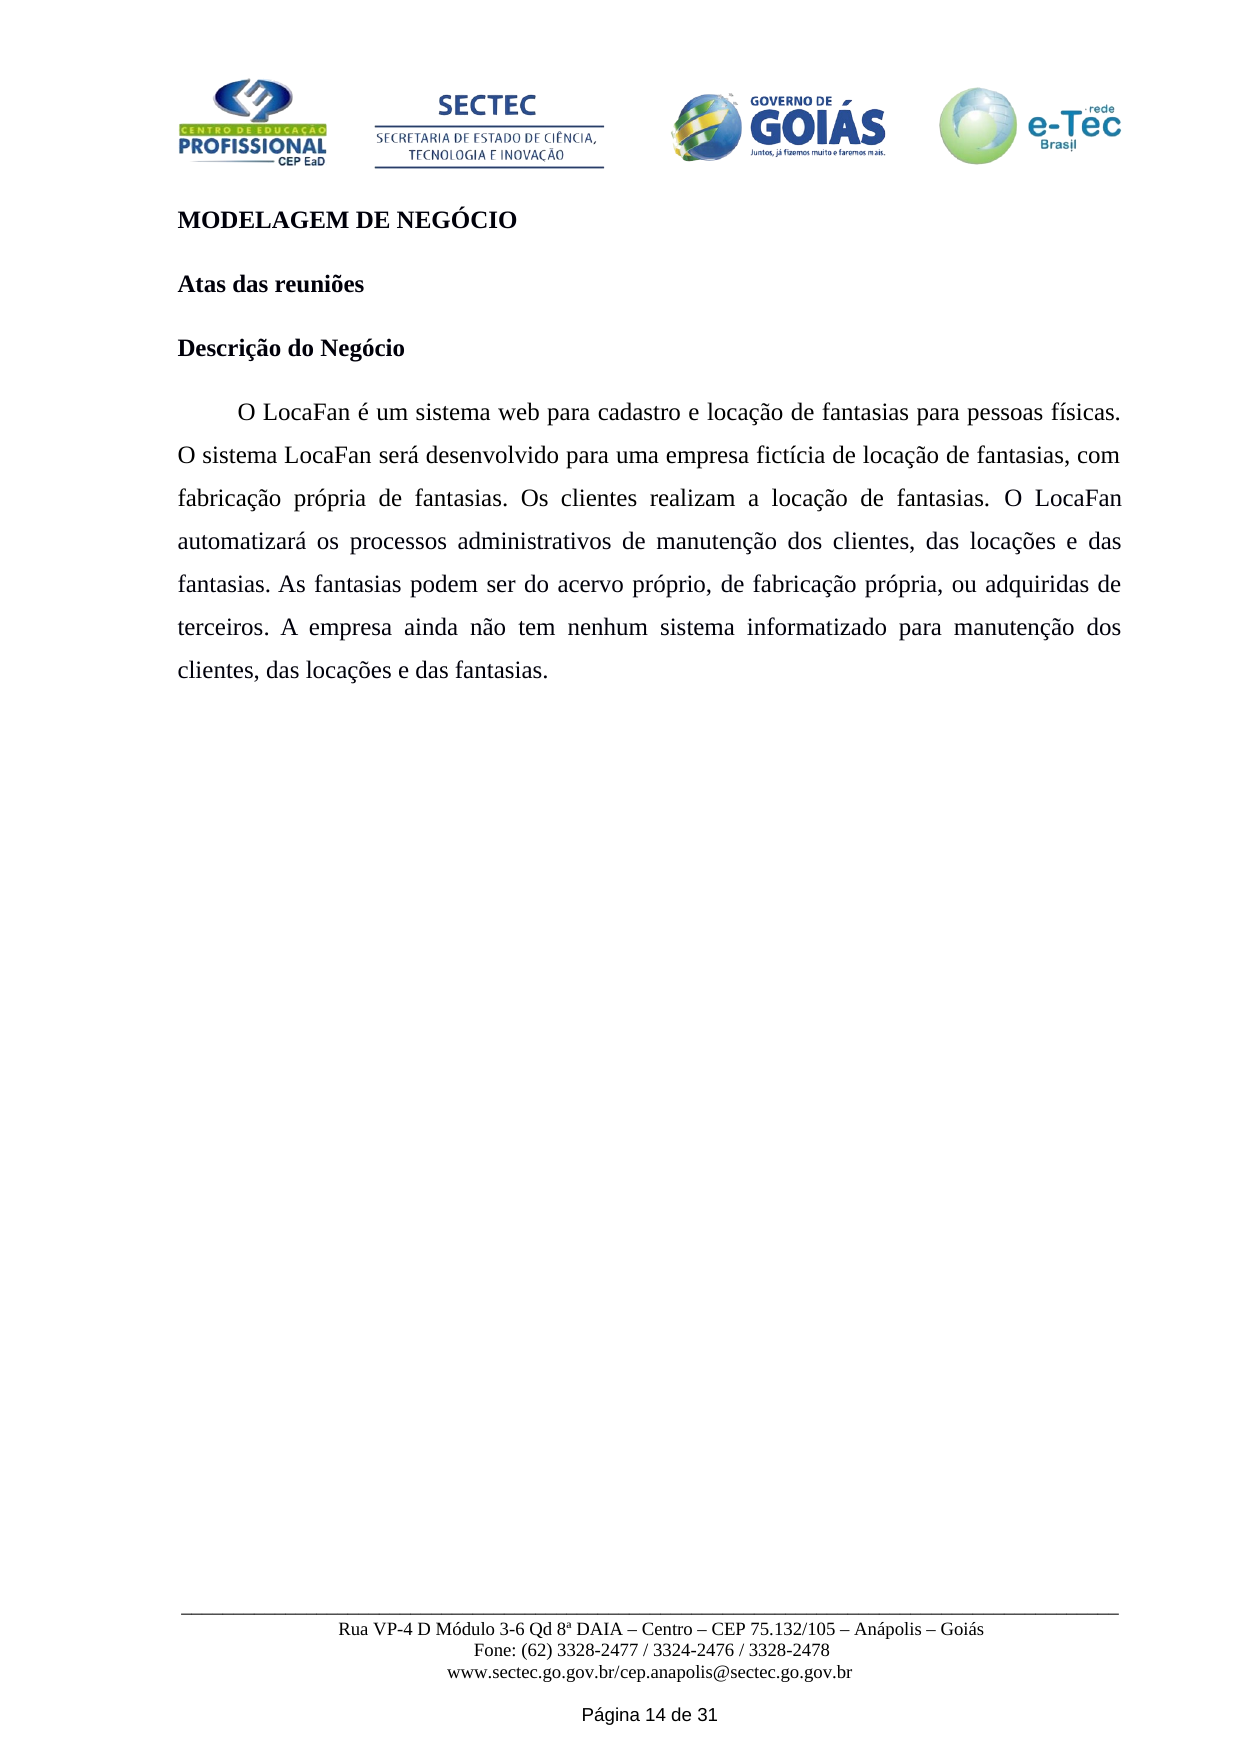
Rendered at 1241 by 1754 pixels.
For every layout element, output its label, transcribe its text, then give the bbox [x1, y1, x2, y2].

text Descrição do Negócio [177, 333, 1122, 362]
text Atas das reuniões [177, 269, 1122, 298]
text O LocaFan é um sistema web para cadastro e locação de fantasias para pessoas físicas. O sistema LocaFan será desenvolvido para uma empresa fictícia de locação de fantasias, com fabricação própria de fantasias. Os clientes realizam a locação de fantasias. O LocaFan automatizará os processos administrativos de manutenção dos clientes, das locações e das fantasias. As fantasias podem ser do acervo próprio, de fabricação própria, ou adquiridas de terceiros. A empresa ainda não tem nenhum sistema informatizado para manutenção dos clientes, das locações e das fantasias. [177, 397, 1122, 684]
text MODELAGEM DE NEGÓCIO [177, 205, 1122, 234]
picture [177, 75, 1123, 176]
